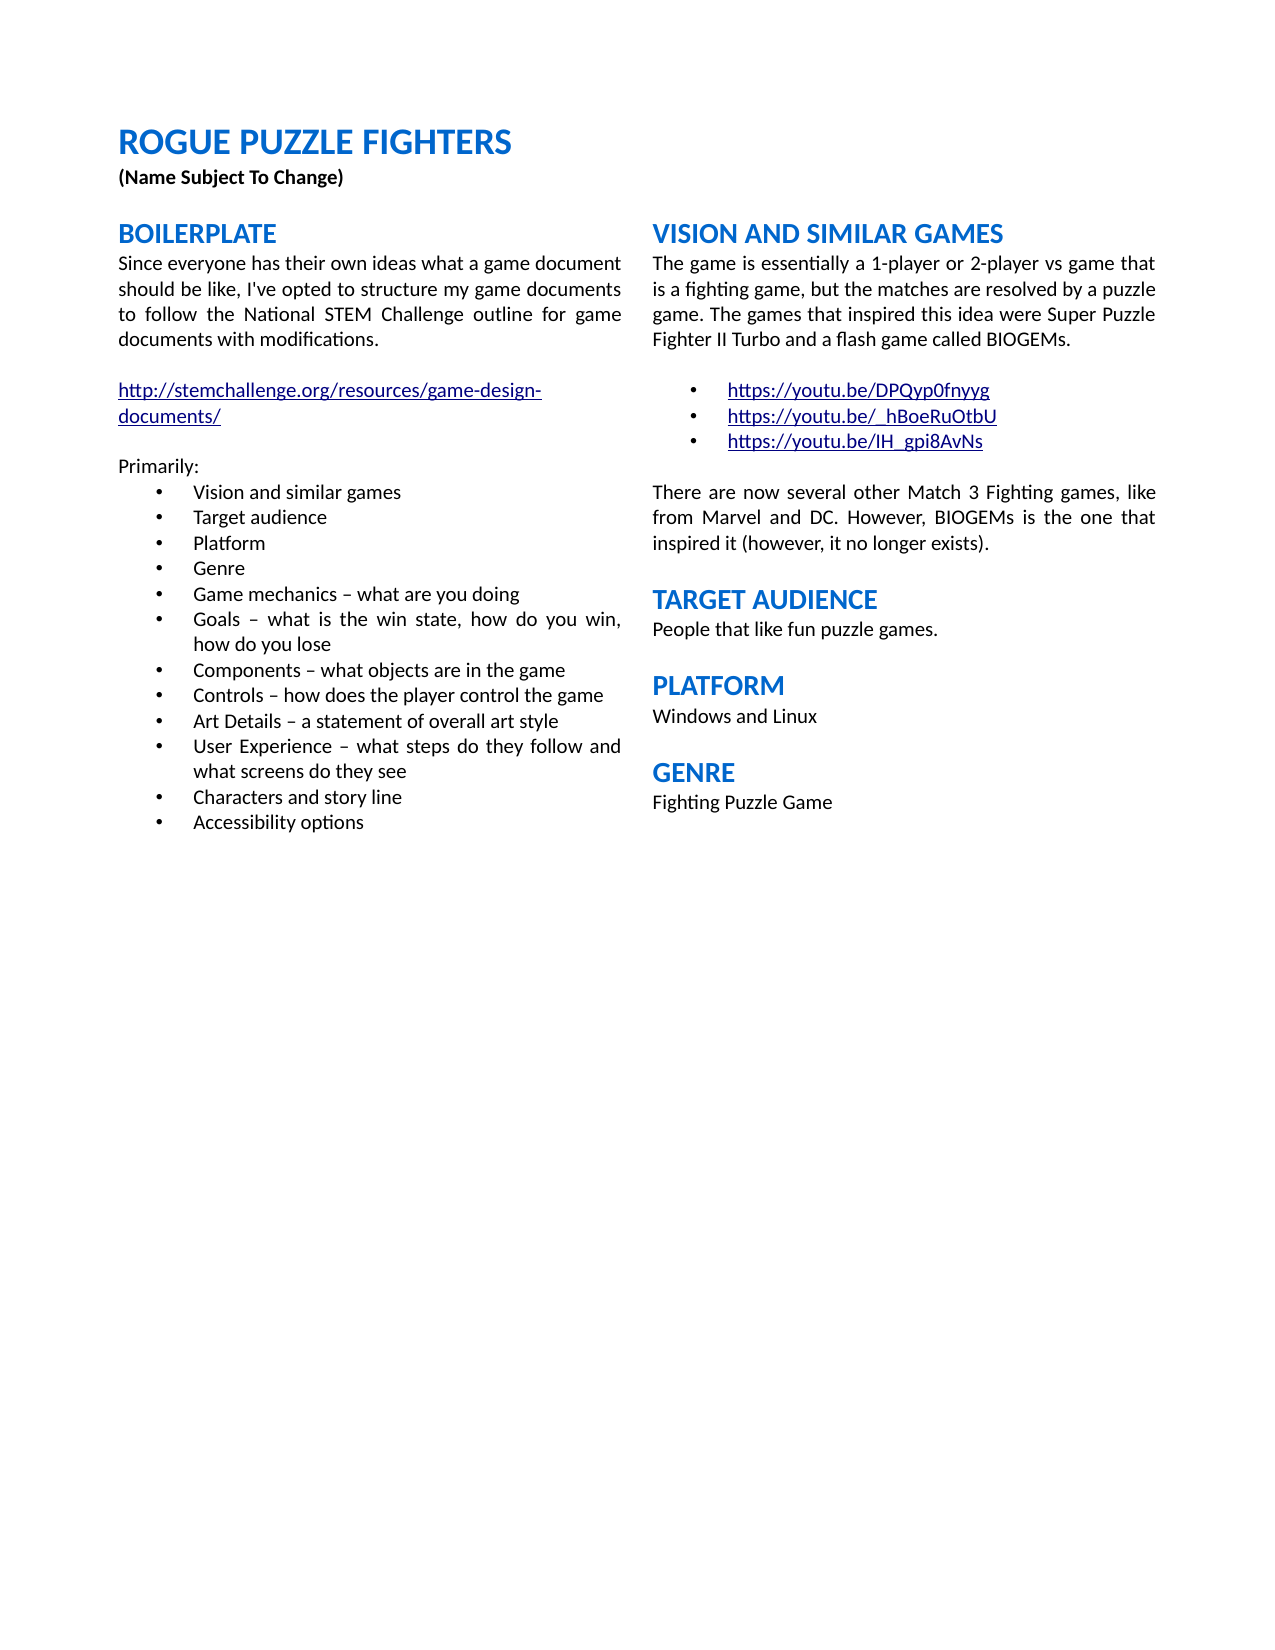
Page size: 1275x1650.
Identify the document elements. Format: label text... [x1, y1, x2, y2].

list https://youtu.be/DPQyp0fnyyg [690, 377, 1157, 403]
list Characters and story line [156, 784, 622, 809]
text http://stemchallenge.org/resources/game-design-documents/ [118, 377, 622, 428]
text Vision and similar games [652, 215, 1157, 250]
text Genre [652, 754, 1157, 789]
text Since everyone has their own ideas what a game document should be like, I've opted to structure my game documents to follow the National STEM Challenge outline for game documents with modifications. [118, 250, 622, 352]
text Fighting Puzzle Game [652, 789, 1157, 815]
list Target audience [156, 504, 622, 530]
text Primarily: [118, 454, 622, 479]
text People that like fun puzzle games. [652, 616, 1157, 642]
list Platform [156, 530, 622, 555]
list Game mechanics – what are you doing [156, 581, 622, 606]
list https://youtu.be/IH_gpi8AvNs [690, 428, 1157, 454]
text The game is essentially a 1-player or 2-player vs game that is a fighting game, but the matches are resolved by a puzzle game. The games that inspired this idea were Super Puzzle Fighter II Turbo and a flash game called BIOGEMs. [652, 250, 1157, 352]
list Genre [156, 555, 622, 581]
list Art Details – a statement of overall art style [156, 708, 622, 733]
list Accessibility options [156, 809, 622, 835]
list Controls – how does the player control the game [156, 682, 622, 708]
text (Name Subject To Change) [118, 164, 1157, 189]
list https://youtu.be/_hBoeRuOtbU [690, 403, 1157, 428]
list Goals – what is the win state, how do you win, how do you lose [156, 606, 622, 657]
list Vision and similar games [156, 479, 622, 504]
list Components – what objects are in the game [156, 657, 622, 682]
title Rogue Puzzle fighters [118, 118, 1157, 164]
text Platform [652, 667, 1157, 703]
text Target Audience [652, 581, 1157, 616]
text Windows and Linux [652, 703, 1157, 728]
text Boilerplate [118, 215, 622, 250]
text There are now several other Match 3 Fighting games, like from Marvel and DC. However, BIOGEMs is the one that inspired it (however, it no longer exists). [652, 479, 1157, 555]
list User Experience – what steps do they follow and what screens do they see [156, 733, 622, 784]
